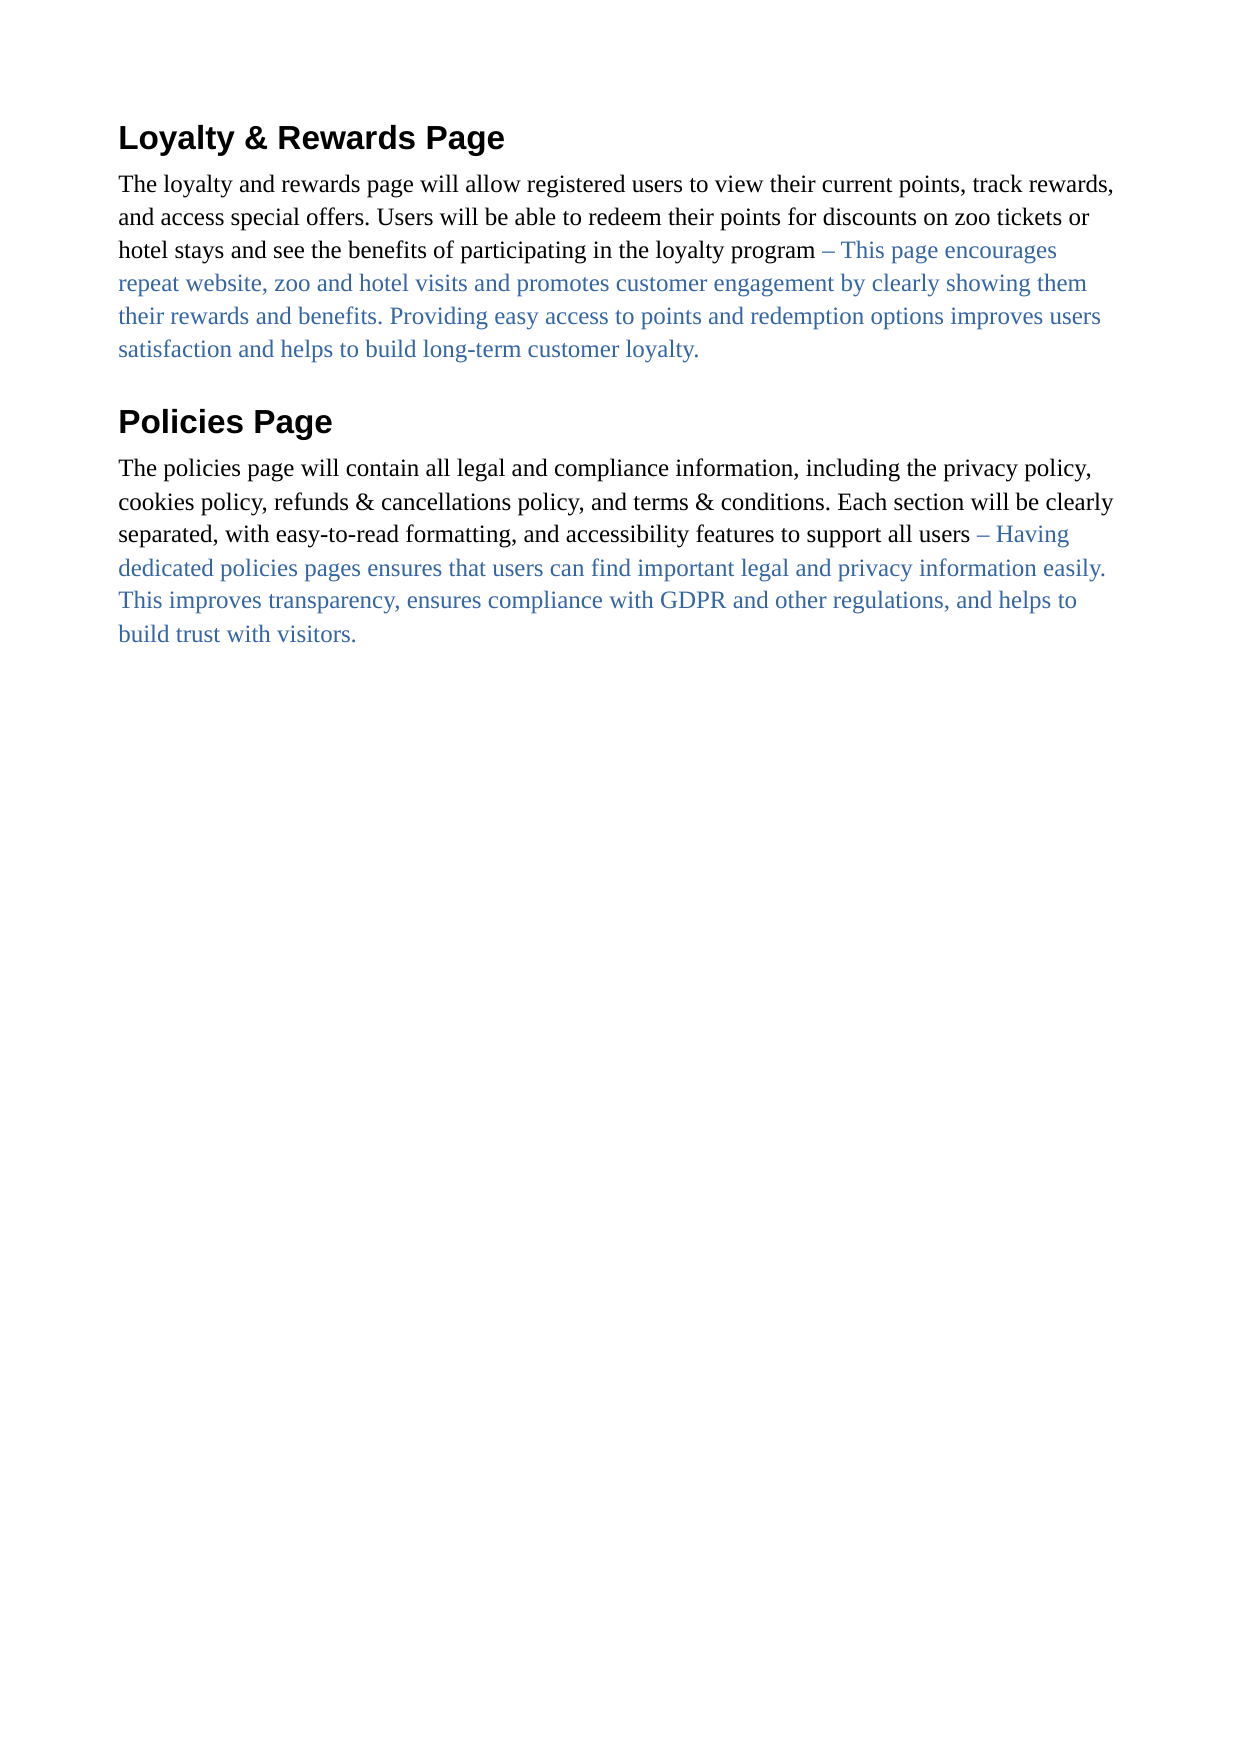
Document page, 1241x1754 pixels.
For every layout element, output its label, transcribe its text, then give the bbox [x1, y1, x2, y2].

subtitle Loyalty & Rewards Page [118, 118, 1122, 157]
text The loyalty and rewards page will allow registered users to view their current points, track rewards, and access special offers. Users will be able to redeem their points for discounts on zoo tickets or hotel stays and see the benefits of participating in the loyalty program – This page encourages repeat website, zoo and hotel visits and promotes customer engagement by clearly showing them their rewards and benefits. Providing easy access to points and redemption options improves users satisfaction and helps to build long-term customer loyalty. [118, 169, 1122, 363]
subtitle Policies Page [118, 403, 1122, 441]
text The policies page will contain all legal and compliance information, including the privacy policy, cookies policy, refunds & cancellations policy, and terms & conditions. Each section will be clearly separated, with easy-to-read formatting, and accessibility features to support all users – Having dedicated policies pages ensures that users can find important legal and privacy information easily. This improves transparency, ensures compliance with GDPR and other regulations, and helps to build trust with visitors. [118, 453, 1122, 647]
